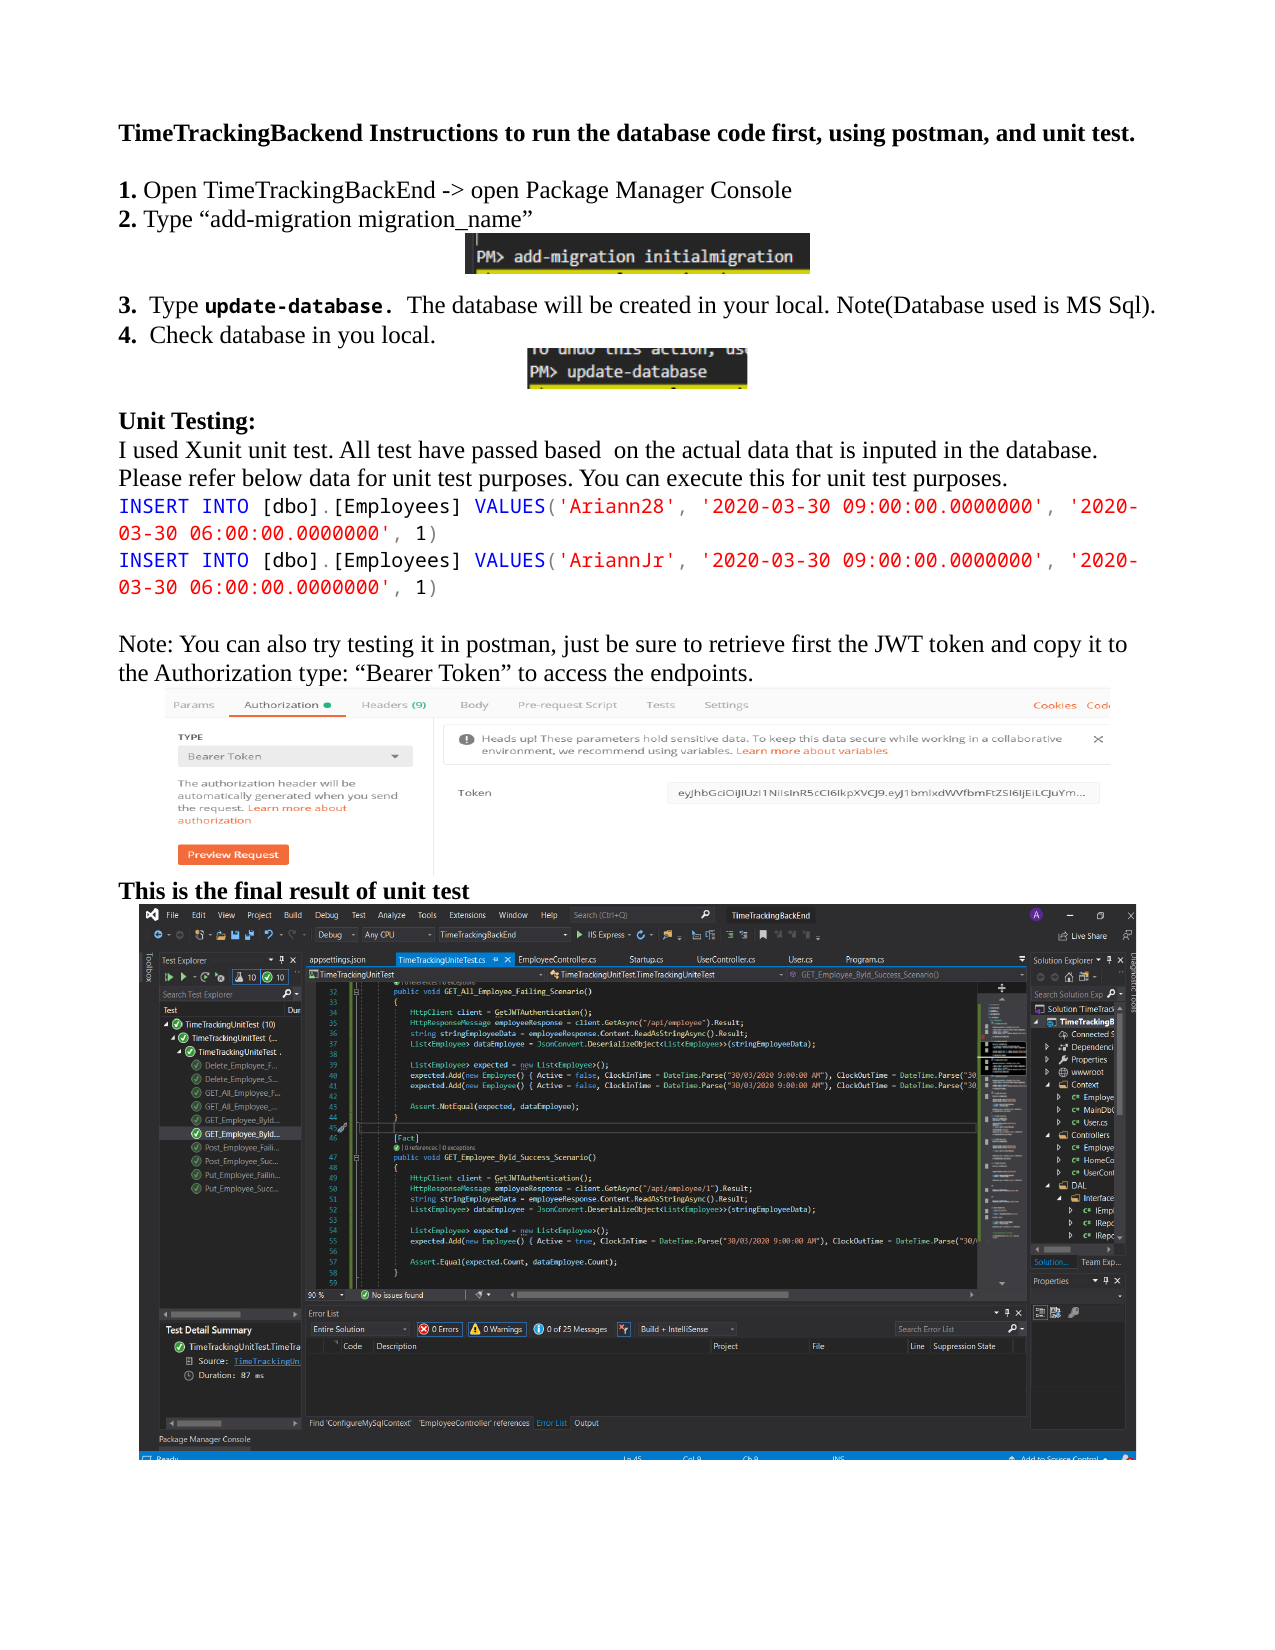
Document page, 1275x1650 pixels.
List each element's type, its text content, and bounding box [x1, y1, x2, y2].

text 3. Type update-database. The database will be created in your local. Note(Database used is MS Sql). [118, 291, 1157, 320]
picture [164, 686, 1111, 876]
text Note: You can also try testing it in postman, just be sure to retrieve first the JWT token and copy it to the Authorization type: “Bearer Token” to access the endpoints. [118, 629, 1157, 686]
text Unit Testing: [118, 406, 1157, 435]
text INSERT INTO [dbo].[Employees] VALUES('Ariann28', '2020-03-30 09:00:00.0000000', '2020-03-30 06:00:00.0000000', 1) [118, 492, 1157, 546]
text Please refer below data for unit test purposes. You can execute this for unit test purposes. [118, 463, 1157, 492]
picture [527, 348, 748, 389]
text 2. Type “add-migration migration_name” [118, 204, 1157, 233]
picture [465, 233, 810, 274]
picture [139, 904, 1137, 1460]
text INSERT INTO [dbo].[Employees] VALUES('AriannJr', '2020-03-30 09:00:00.0000000', '2020-03-30 06:00:00.0000000', 1) [118, 546, 1157, 600]
text 4. Check database in you local. [118, 320, 1157, 348]
text I used Xunit unit test. All test have passed based on the actual data that is inputed in the database. [118, 435, 1157, 463]
text 1. Open TimeTrackingBackEnd -> open Package Manager Console [118, 176, 1157, 204]
text This is the final result of unit test [118, 744, 1157, 905]
text TimeTrackingBackend Instructions to run the database code first, using postman, and unit test. [118, 118, 1157, 147]
